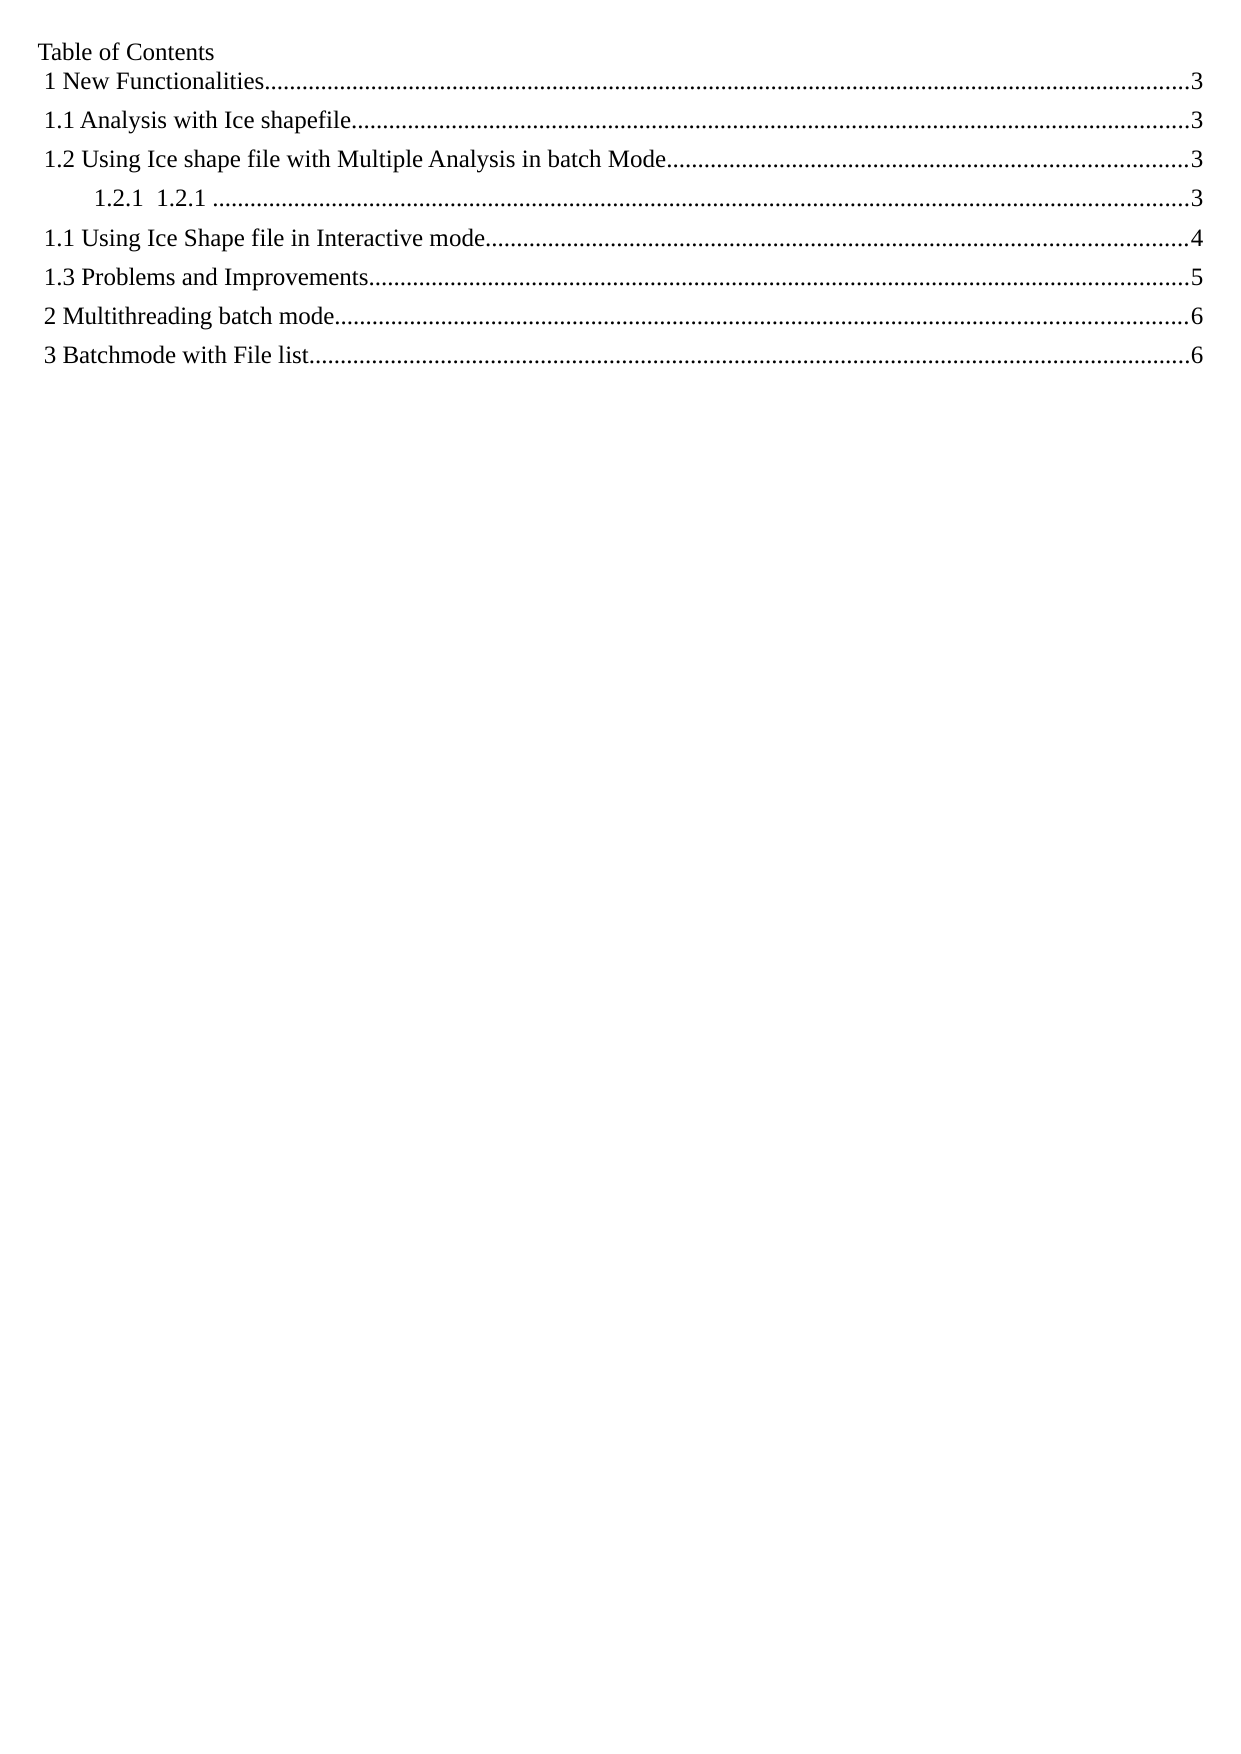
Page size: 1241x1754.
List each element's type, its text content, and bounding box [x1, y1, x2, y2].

text 1.2.1 1.2.1 3 [87, 183, 1203, 212]
text Table of Contents [37, 37, 1203, 66]
text 2 Multithreading batch mode 6 [37, 301, 1203, 330]
text 1.1 Using Ice Shape file in Interactive mode 4 [37, 223, 1203, 251]
text 1.2 Using Ice shape file with Multiple Analysis in batch Mode 3 [37, 144, 1203, 173]
text 3 Batchmode with File list 6 [37, 340, 1203, 369]
text 1 New Functionalities 3 [37, 66, 1203, 95]
text 1.1 Analysis with Ice shapefile 3 [37, 105, 1203, 134]
text 1.3 Problems and Improvements 5 [37, 262, 1203, 291]
